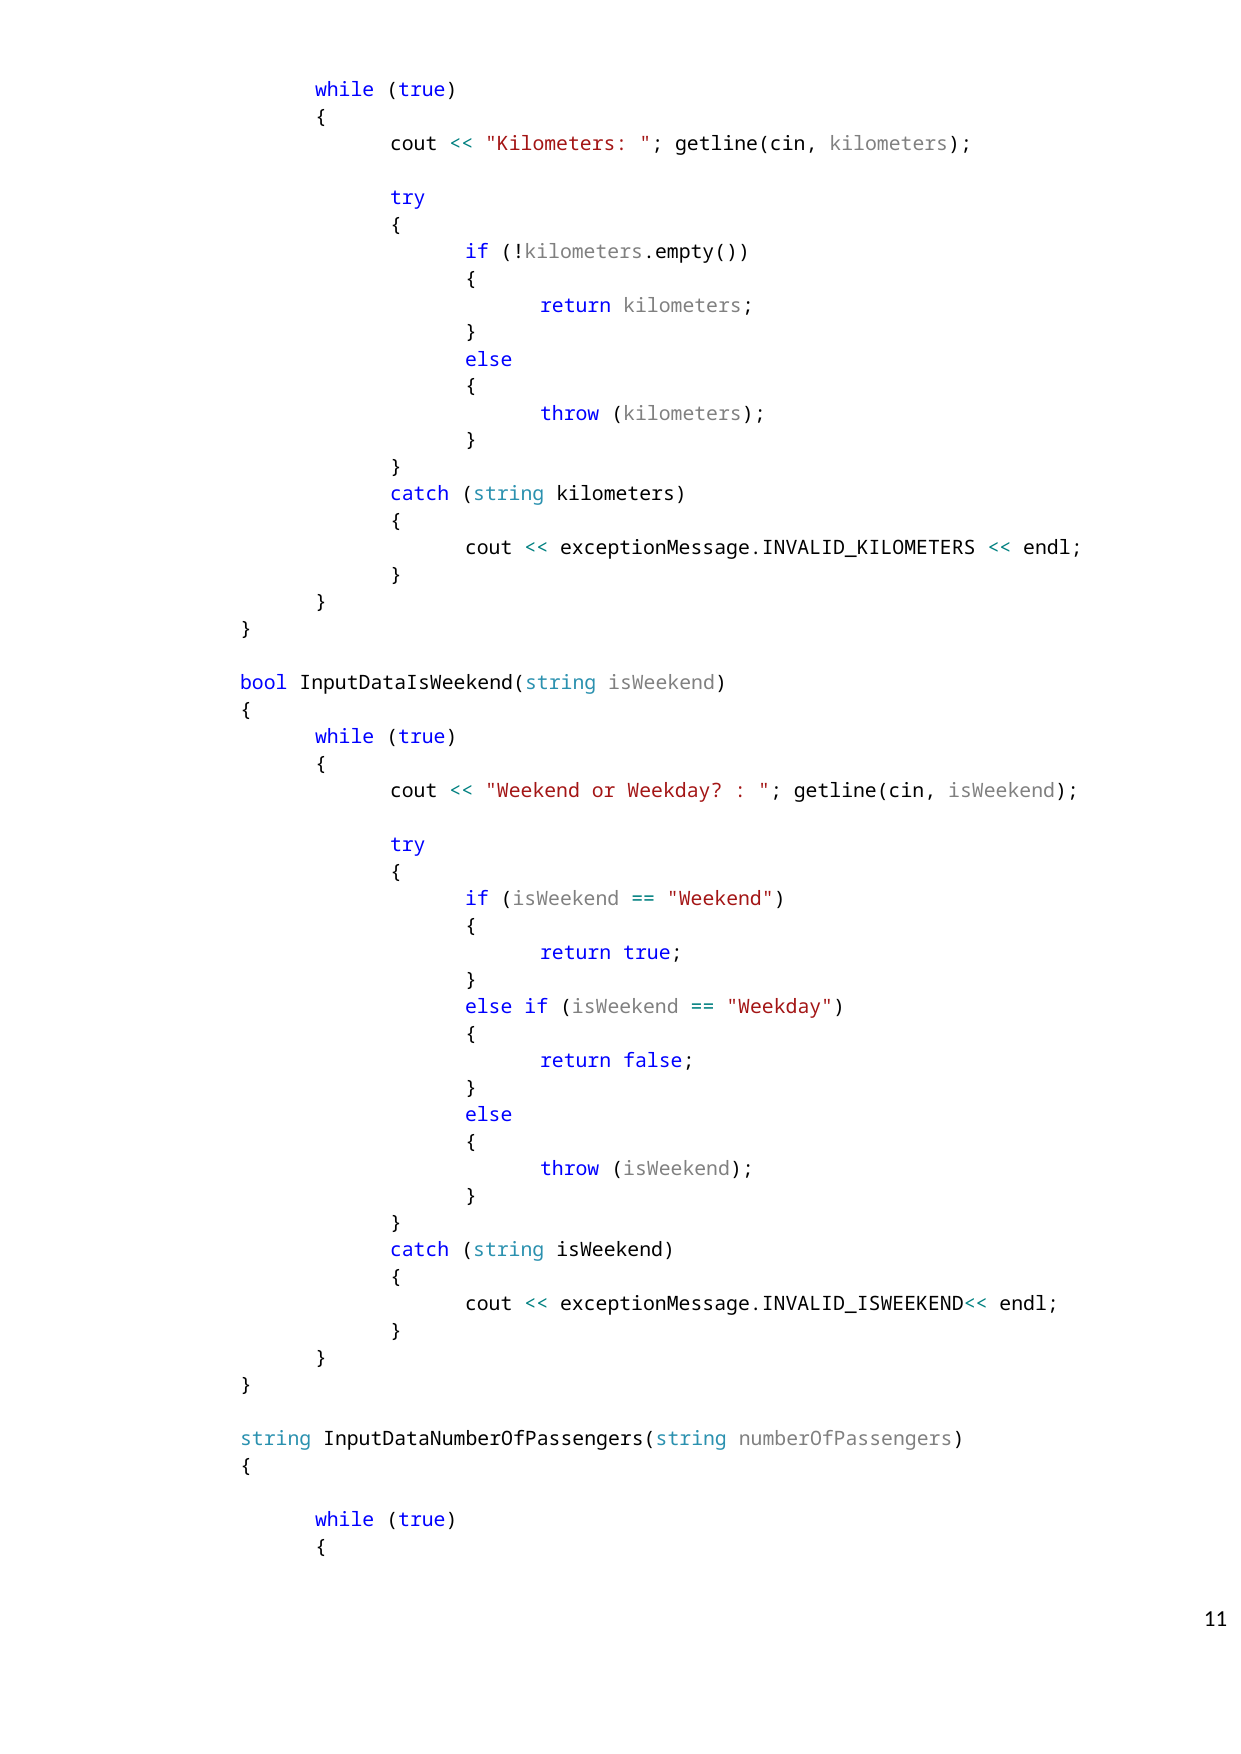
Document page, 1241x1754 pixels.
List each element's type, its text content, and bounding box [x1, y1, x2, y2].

text } [165, 588, 1166, 614]
text throw (isWeekend); [165, 1154, 1166, 1181]
text while (true) [165, 75, 1166, 102]
text while (true) [165, 722, 1166, 749]
text } [165, 1343, 1166, 1370]
text } [165, 1181, 1166, 1208]
text } [165, 1370, 1166, 1397]
text catch (string isWeekend) [165, 1235, 1166, 1262]
text } [165, 426, 1166, 453]
text try [165, 183, 1166, 210]
text while (true) [165, 1505, 1166, 1532]
text { [165, 696, 1166, 722]
text bool InputDataIsWeekend(string isWeekend) [165, 668, 1166, 696]
text } [165, 561, 1166, 588]
text return kilometers; [165, 291, 1166, 318]
text cout << exceptionMessage.INVALID_KILOMETERS << endl; [165, 534, 1166, 561]
text cout << "Kilometers: "; getline(cin, kilometers); [165, 129, 1166, 156]
text { [165, 1019, 1166, 1046]
text if (isWeekend == "Weekend") [165, 884, 1166, 911]
text { [165, 911, 1166, 938]
text { [165, 1451, 1166, 1478]
text { [165, 1127, 1166, 1154]
text catch (string kilometers) [165, 480, 1166, 507]
text { [165, 857, 1166, 884]
text else [165, 345, 1166, 372]
text cout << "Weekend or Weekday? : "; getline(cin, isWeekend); [165, 776, 1166, 803]
text } [165, 1316, 1166, 1343]
text } [165, 965, 1166, 992]
text { [165, 372, 1166, 399]
text string InputDataNumberOfPassengers(string numberOfPassengers) [165, 1424, 1166, 1451]
text } [165, 453, 1166, 480]
text { [165, 507, 1166, 534]
text return true; [165, 938, 1166, 965]
text throw (kilometers); [165, 399, 1166, 426]
text return false; [165, 1046, 1166, 1073]
text { [165, 102, 1166, 129]
text cout << exceptionMessage.INVALID_ISWEEKEND<< endl; [165, 1289, 1166, 1316]
text } [165, 318, 1166, 345]
text else if (isWeekend == "Weekday") [165, 992, 1166, 1019]
text { [165, 1532, 1166, 1559]
text try [165, 830, 1166, 857]
text if (!kilometers.empty()) [165, 237, 1166, 264]
text } [165, 1073, 1166, 1100]
text { [165, 749, 1166, 776]
text { [165, 210, 1166, 237]
text } [165, 1208, 1166, 1235]
text { [165, 264, 1166, 291]
text } [165, 614, 1166, 642]
text { [165, 1262, 1166, 1289]
text else [165, 1100, 1166, 1127]
